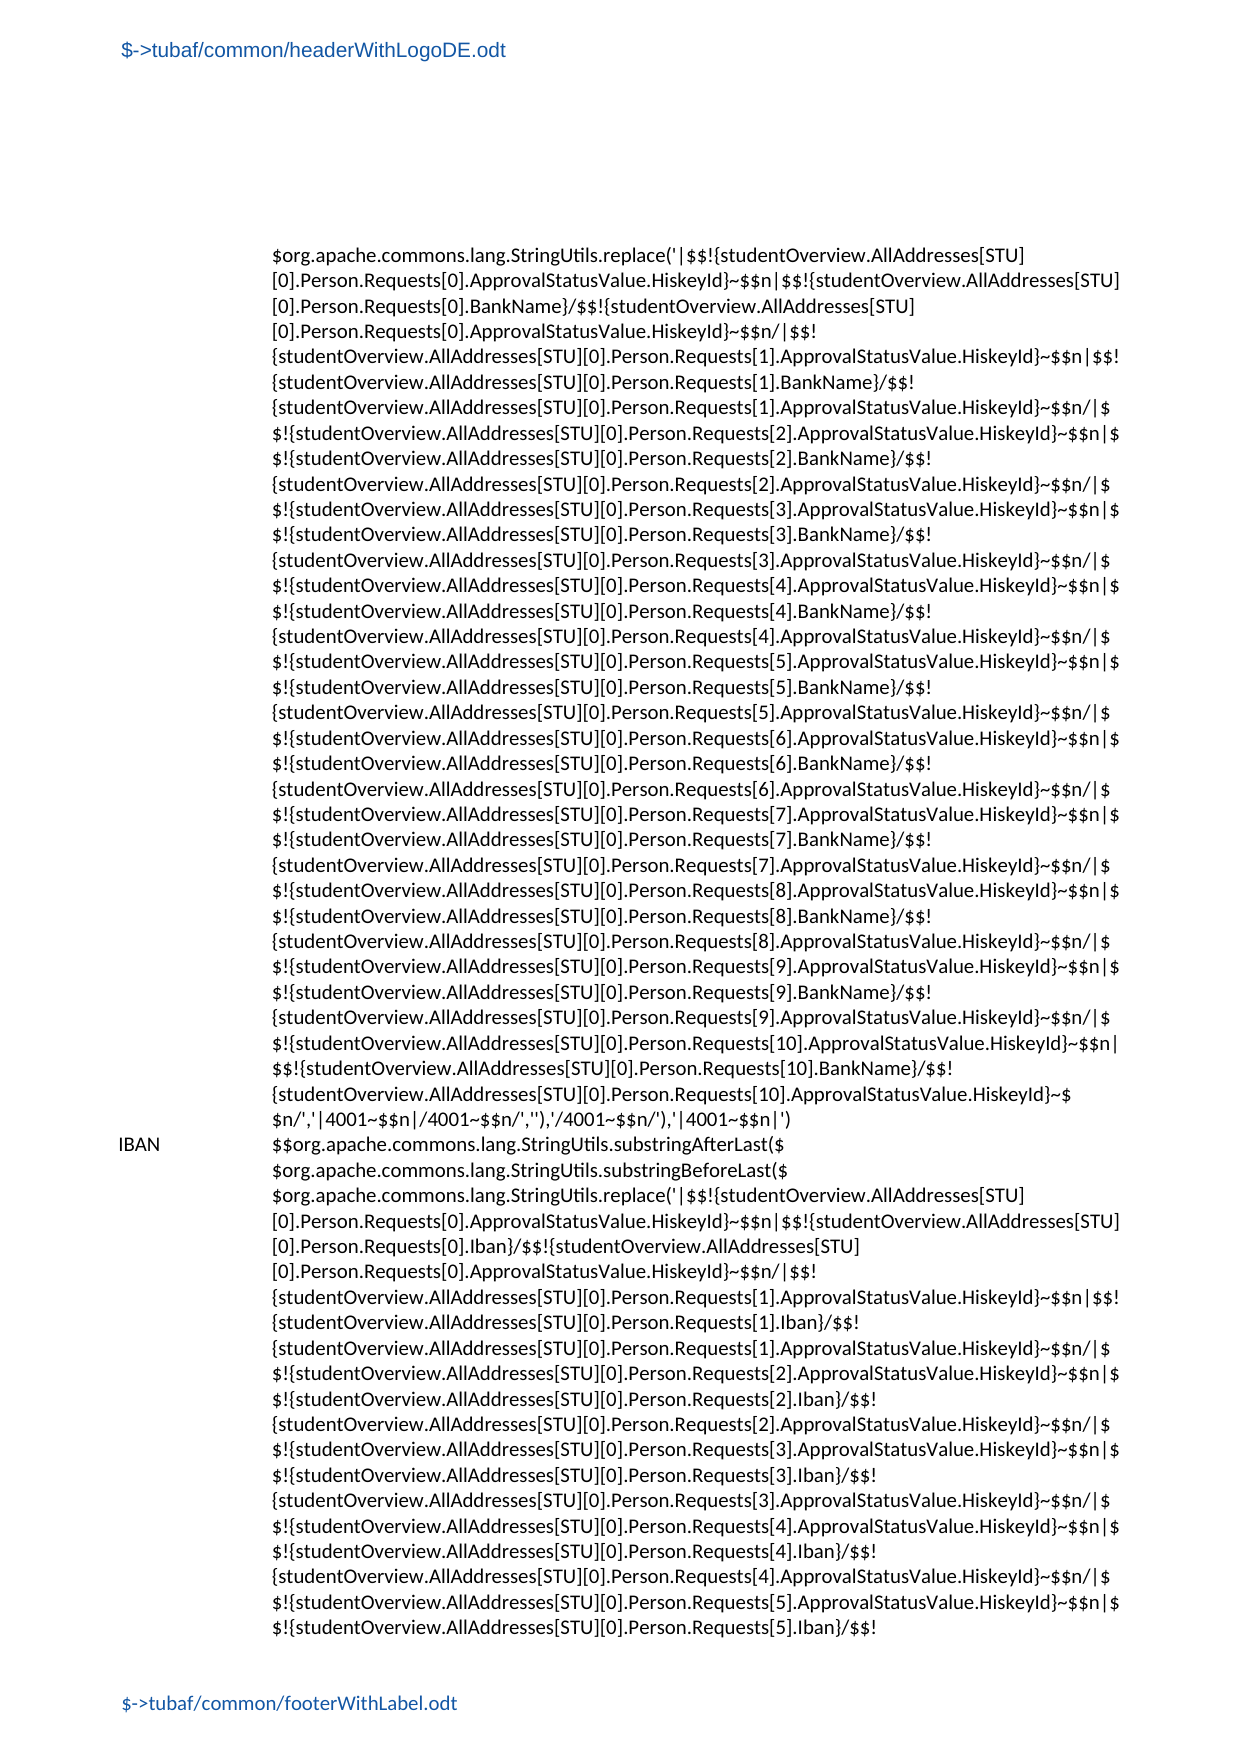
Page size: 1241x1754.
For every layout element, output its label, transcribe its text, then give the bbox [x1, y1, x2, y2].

table_cell [118, 242, 272, 1132]
table_cell IBAN [118, 1132, 272, 1640]
table_cell $org.apache.commons.lang.StringUtils.replace('|$$!{studentOverview.AllAddresses[STU][0].Person.Requests[0].ApprovalStatusValue.HiskeyId}~$$n|$$!{studentOverview.AllAddresses[STU][0].Person.Requests[0].BankName}/$$!{studentOverview.AllAddresses[STU][0].Person.Requests[0].ApprovalStatusValue.HiskeyId}~$$n/|$$!{studentOverview.AllAddresses[STU][0].Person.Requests[1].ApprovalStatusValue.HiskeyId}~$$n|$$!{studentOverview.AllAddresses[STU][0].Person.Requests[1].BankName}/$$!{studentOverview.AllAddresses[STU][0].Person.Requests[1].ApprovalStatusValue.HiskeyId}~$$n/|$$!{studentOverview.AllAddresses[STU][0].Person.Requests[2].ApprovalStatusValue.HiskeyId}~$$n|$$!{studentOverview.AllAddresses[STU][0].Person.Requests[2].BankName}/$$!{studentOverview.AllAddresses[STU][0].Person.Requests[2].ApprovalStatusValue.HiskeyId}~$$n/|$$!{studentOverview.AllAddresses[STU][0].Person.Requests[3].ApprovalStatusValue.HiskeyId}~$$n|$$!{studentOverview.AllAddresses[STU][0].Person.Requests[3].BankName}/$$!{studentOverview.AllAddresses[STU][0].Person.Requests[3].ApprovalStatusValue.HiskeyId}~$$n/|$$!{studentOverview.AllAddresses[STU][0].Person.Requests[4].ApprovalStatusValue.HiskeyId}~$$n|$$!{studentOverview.AllAddresses[STU][0].Person.Requests[4].BankName}/$$!{studentOverview.AllAddresses[STU][0].Person.Requests[4].ApprovalStatusValue.HiskeyId}~$$n/|$$!{studentOverview.AllAddresses[STU][0].Person.Requests[5].ApprovalStatusValue.HiskeyId}~$$n|$$!{studentOverview.AllAddresses[STU][0].Person.Requests[5].BankName}/$$!{studentOverview.AllAddresses[STU][0].Person.Requests[5].ApprovalStatusValue.HiskeyId}~$$n/|$$!{studentOverview.AllAddresses[STU][0].Person.Requests[6].ApprovalStatusValue.HiskeyId}~$$n|$$!{studentOverview.AllAddresses[STU][0].Person.Requests[6].BankName}/$$!{studentOverview.AllAddresses[STU][0].Person.Requests[6].ApprovalStatusValue.HiskeyId}~$$n/|$$!{studentOverview.AllAddresses[STU][0].Person.Requests[7].ApprovalStatusValue.HiskeyId}~$$n|$$!{studentOverview.AllAddresses[STU][0].Person.Requests[7].BankName}/$$!{studentOverview.AllAddresses[STU][0].Person.Requests[7].ApprovalStatusValue.HiskeyId}~$$n/|$$!{studentOverview.AllAddresses[STU][0].Person.Requests[8].ApprovalStatusValue.HiskeyId}~$$n|$$!{studentOverview.AllAddresses[STU][0].Person.Requests[8].BankName}/$$!{studentOverview.AllAddresses[STU][0].Person.Requests[8].ApprovalStatusValue.HiskeyId}~$$n/|$$!{studentOverview.AllAddresses[STU][0].Person.Requests[9].ApprovalStatusValue.HiskeyId}~$$n|$$!{studentOverview.AllAddresses[STU][0].Person.Requests[9].BankName}/$$!{studentOverview.AllAddresses[STU][0].Person.Requests[9].ApprovalStatusValue.HiskeyId}~$$n/|$$!{studentOverview.AllAddresses[STU][0].Person.Requests[10].ApprovalStatusValue.HiskeyId}~$$n|$$!{studentOverview.AllAddresses[STU][0].Person.Requests[10].BankName}/$$!{studentOverview.AllAddresses[STU][0].Person.Requests[10].ApprovalStatusValue.HiskeyId}~$$n/','|4001~$$n|/4001~$$n/',''),'/4001~$$n/'),'|4001~$$n|') [272, 242, 1122, 1132]
table_cell $$org.apache.commons.lang.StringUtils.substringAfterLast($$org.apache.commons.lang.StringUtils.substringBeforeLast($$org.apache.commons.lang.StringUtils.replace('|$$!{studentOverview.AllAddresses[STU][0].Person.Requests[0].ApprovalStatusValue.HiskeyId}~$$n|$$!{studentOverview.AllAddresses[STU][0].Person.Requests[0].Iban}/$$!{studentOverview.AllAddresses[STU][0].Person.Requests[0].ApprovalStatusValue.HiskeyId}~$$n/|$$!{studentOverview.AllAddresses[STU][0].Person.Requests[1].ApprovalStatusValue.HiskeyId}~$$n|$$!{studentOverview.AllAddresses[STU][0].Person.Requests[1].Iban}/$$!{studentOverview.AllAddresses[STU][0].Person.Requests[1].ApprovalStatusValue.HiskeyId}~$$n/|$$!{studentOverview.AllAddresses[STU][0].Person.Requests[2].ApprovalStatusValue.HiskeyId}~$$n|$$!{studentOverview.AllAddresses[STU][0].Person.Requests[2].Iban}/$$!{studentOverview.AllAddresses[STU][0].Person.Requests[2].ApprovalStatusValue.HiskeyId}~$$n/|$$!{studentOverview.AllAddresses[STU][0].Person.Requests[3].ApprovalStatusValue.HiskeyId}~$$n|$$!{studentOverview.AllAddresses[STU][0].Person.Requests[3].Iban}/$$!{studentOverview.AllAddresses[STU][0].Person.Requests[3].ApprovalStatusValue.HiskeyId}~$$n/|$$!{studentOverview.AllAddresses[STU][0].Person.Requests[4].ApprovalStatusValue.HiskeyId}~$$n|$$!{studentOverview.AllAddresses[STU][0].Person.Requests[4].Iban}/$$!{studentOverview.AllAddresses[STU][0].Person.Requests[4].ApprovalStatusValue.HiskeyId}~$$n/|$$!{studentOverview.AllAddresses[STU][0].Person.Requests[5].ApprovalStatusValue.HiskeyId}~$$n|$$!{studentOverview.AllAddresses[STU][0].Person.Requests[5].Iban}/$$! [272, 1132, 1122, 1640]
